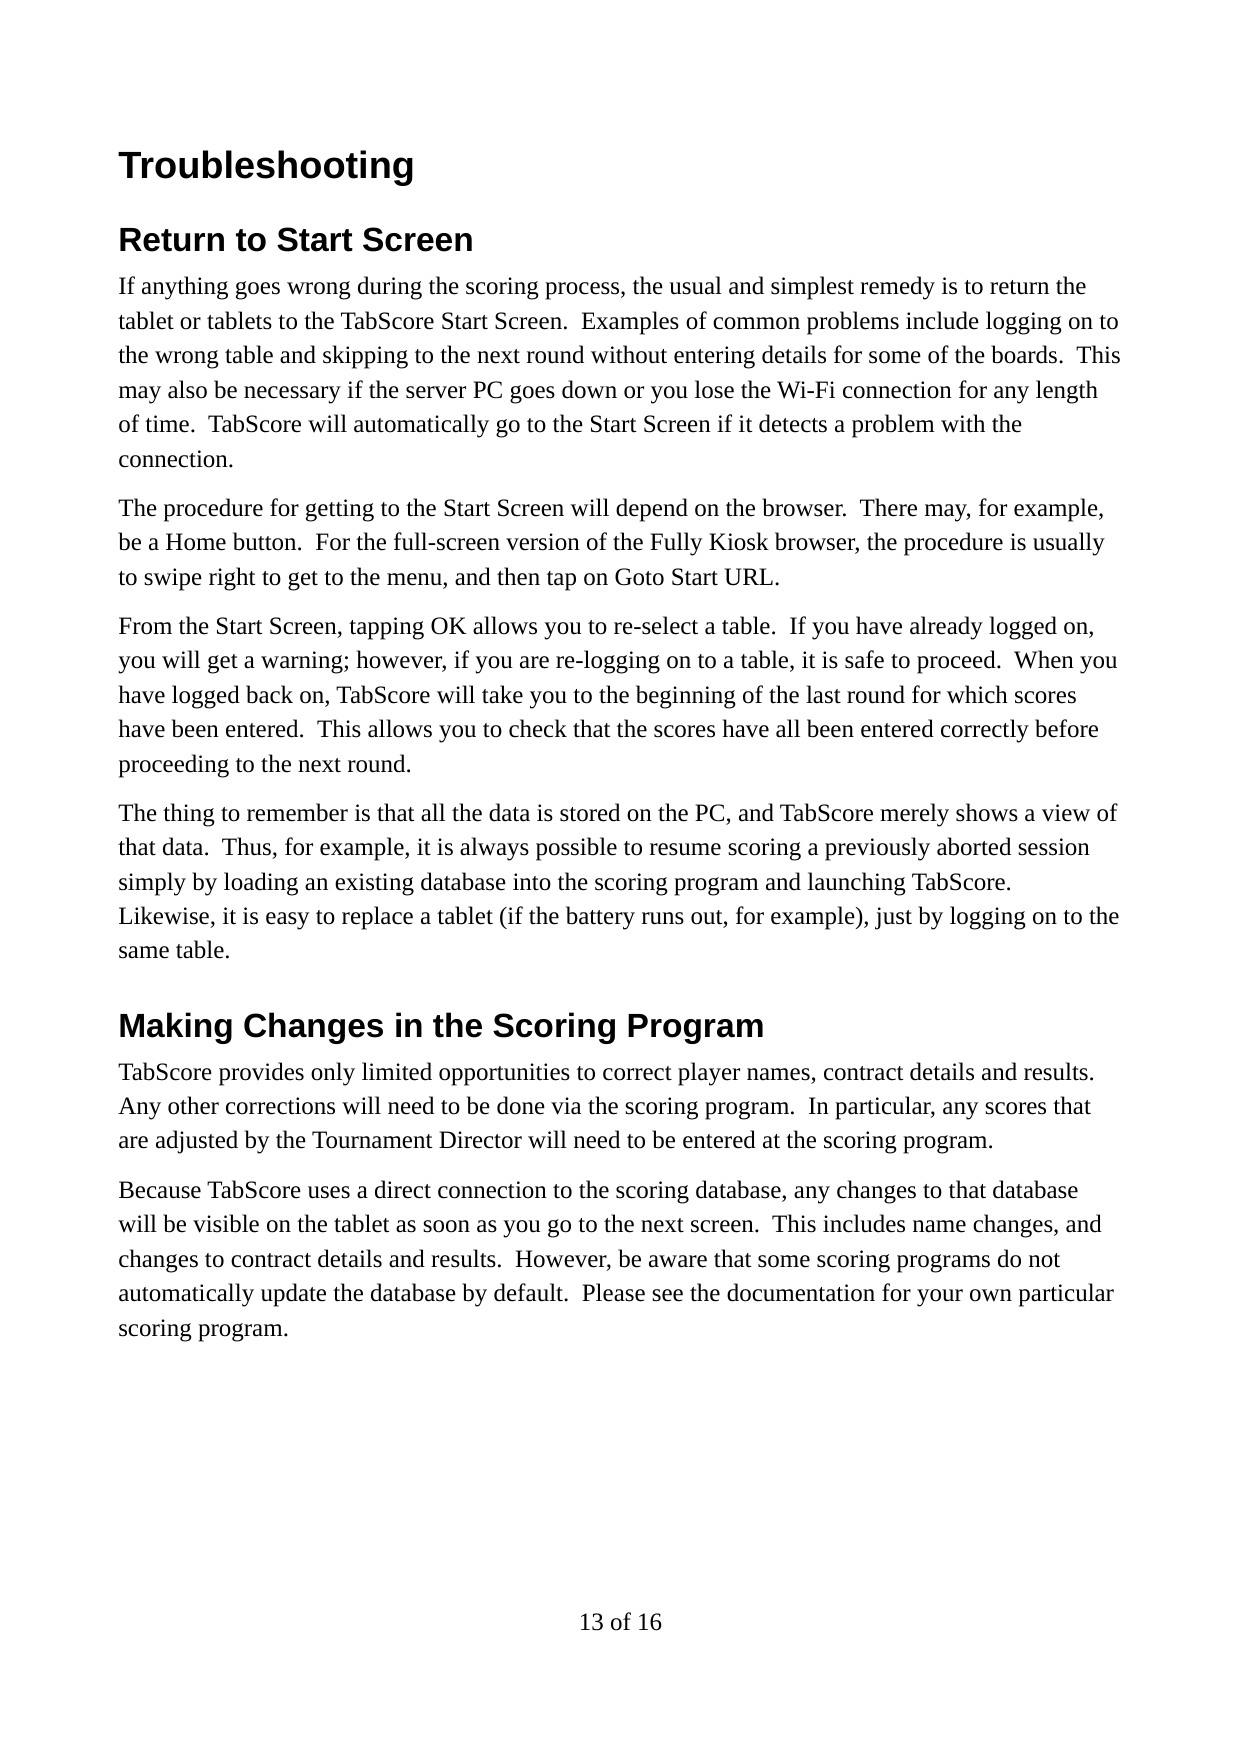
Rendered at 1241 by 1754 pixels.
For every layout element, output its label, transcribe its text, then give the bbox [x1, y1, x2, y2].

subtitle Return to Start Screen [118, 220, 1122, 259]
subtitle Making Changes in the Scoring Program [118, 1006, 1122, 1044]
text TabScore provides only limited opportunities to correct player names, contract details and results. Any other corrections will need to be done via the scoring program. In particular, any scores that are adjusted by the Tournament Director will need to be entered at the scoring program. [118, 1057, 1122, 1154]
text Because TabScore uses a direct connection to the scoring database, any changes to that database will be visible on the tablet as soon as you go to the next screen. This includes name changes, and changes to contract details and results. However, be aware that some scoring programs do not automatically update the database by default. Please see the documentation for your own particular scoring program. [118, 1175, 1122, 1341]
text If anything goes wrong during the scoring process, the usual and simplest remedy is to return the tablet or tablets to the TabScore Start Screen. Examples of common problems include logging on to the wrong table and skipping to the next round without entering details for some of the boards. This may also be necessary if the server PC goes down or you lose the Wi-Fi connection for any length of time. TabScore will automatically go to the Start Screen if it detects a problem with the connection. [118, 271, 1122, 472]
text The procedure for getting to the Start Screen will depend on the browser. There may, for example, be a Home button. For the full-screen version of the Fully Kiosk browser, the procedure is usually to swipe right to get to the menu, and then tap on Goto Start URL. [118, 493, 1122, 590]
text From the Start Screen, tapping OK allows you to re-select a table. If you have already logged on, you will get a warning; however, if you are re-logging on to a table, it is safe to proceed. When you have logged back on, TabScore will take you to the beginning of the last round for which scores have been entered. This allows you to check that the scores have all been entered correctly before proceeding to the next round. [118, 611, 1122, 777]
text The thing to remember is that all the data is stored on the PC, and TabScore merely shows a view of that data. Thus, for example, it is always possible to resume scoring a previously aborted session simply by loading an existing database into the scoring program and launching TabScore. Likewise, it is easy to replace a tablet (if the battery runs out, for example), just by logging on to the same table. [118, 798, 1122, 964]
subtitle Troubleshooting [118, 143, 1122, 187]
